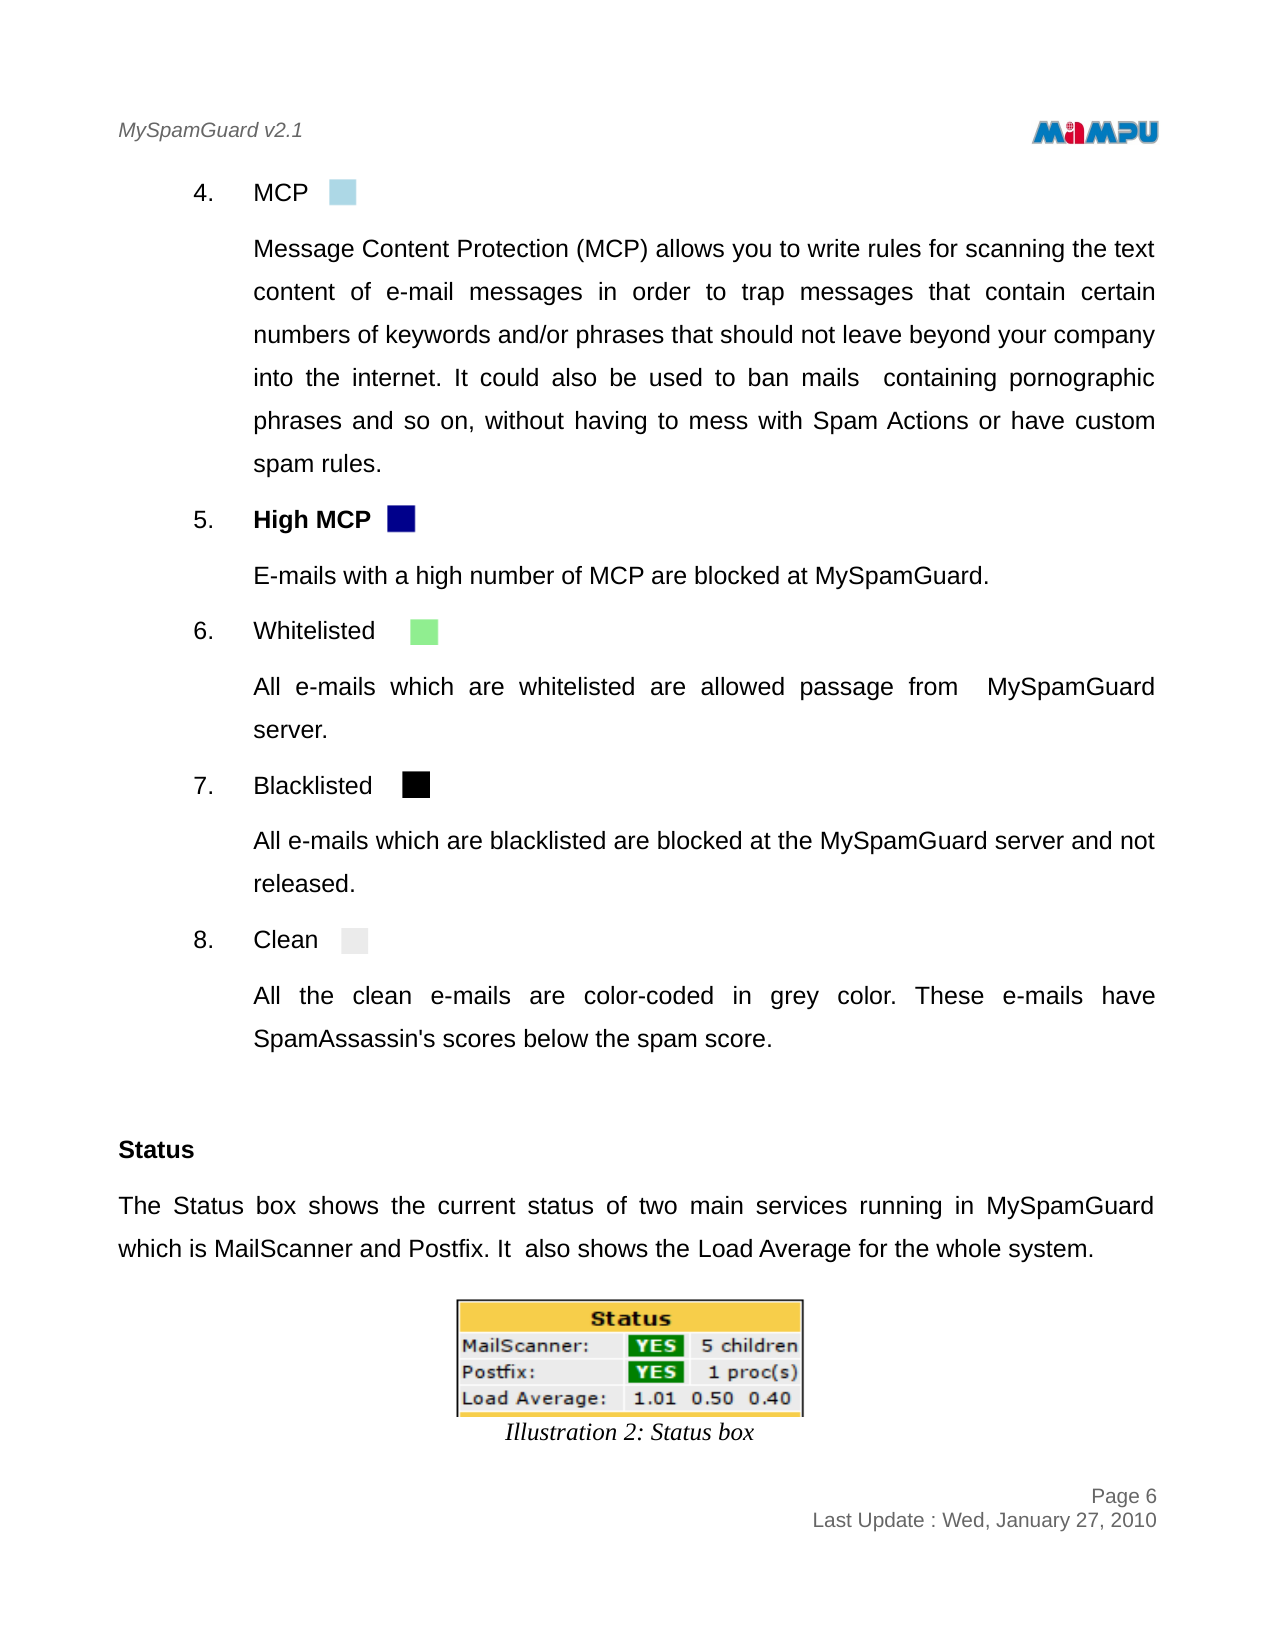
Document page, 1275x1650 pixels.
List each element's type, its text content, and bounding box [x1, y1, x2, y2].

list All e-mails which are blacklisted are blocked at the MySpamGuard server and not released. [193, 826, 1157, 898]
picture [409, 618, 439, 645]
list High MCP [193, 505, 386, 534]
picture [401, 770, 430, 798]
list Blacklisted [193, 771, 1157, 799]
list Message Content Protection (MCP) allows you to write rules for scanning the text content of e-mail messages in order to trap messages that contain certain numbers of keywords and/or phrases that should not leave beyond your company into the internet. It could also be used to ban mails containing pornographic phrases and so on, without having to mess with Spam Actions or have custom spam rules. [193, 234, 1157, 478]
picture [1031, 120, 1161, 145]
list Whitelisted [193, 616, 1157, 645]
list All e-mails which are whitelisted are allowed passage from MySpamGuard server. [193, 672, 1157, 744]
picture [386, 505, 417, 534]
list [417, 505, 1157, 534]
list Clean [193, 925, 1157, 954]
list E-mails with a high number of MCP are blocked at MySpamGuard. [193, 561, 1157, 589]
text Status [118, 1135, 1157, 1164]
picture [340, 928, 369, 954]
list All the clean e-mails are color-coded in grey color. These e-mails have SpamAssassin's scores below the spam score. [193, 981, 1157, 1052]
text Illustration 2: Status box [451, 1417, 810, 1446]
picture [450, 1292, 811, 1417]
list MCP [193, 178, 328, 207]
picture [328, 178, 358, 207]
text The Status box shows the current status of two main services running in MySpamGuard which is MailScanner and Postfix. It also shows the Load Average for the whole system. [118, 1191, 1157, 1262]
list [358, 178, 1157, 207]
